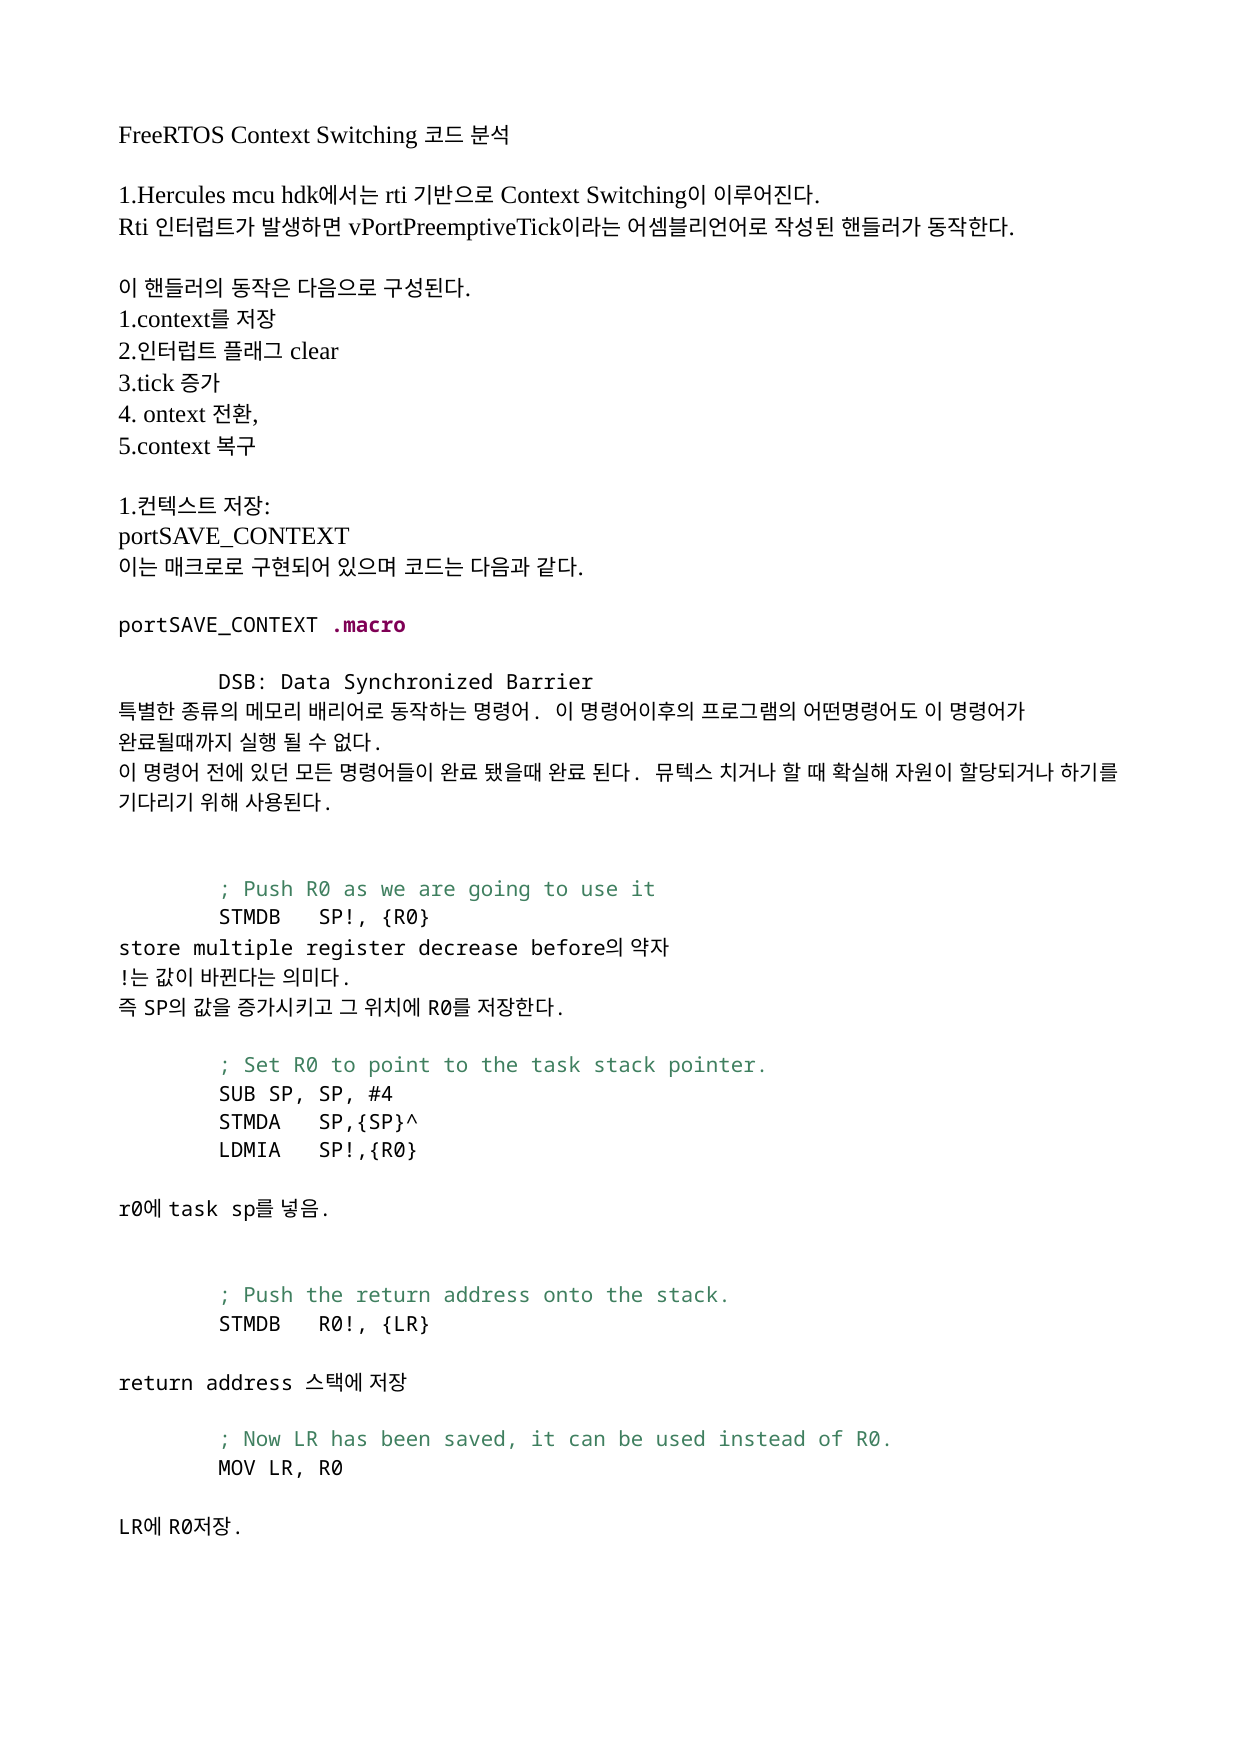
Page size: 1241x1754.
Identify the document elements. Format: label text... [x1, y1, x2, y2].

text 4. ontext 전환, [118, 397, 1122, 429]
text portSAVE_CONTEXT [118, 521, 1122, 550]
text STMDB SP!, {R0} [118, 902, 1122, 931]
text 5.context 복구 [118, 429, 1122, 461]
text 특별한 종류의 메모리 배리어로 동작하는 명령어. 이 명령어이후의 프로그램의 어떤명령어도 이 명령어가 완료될때까지 실행 될 수 없다. [118, 696, 1122, 756]
text SUB SP, SP, #4 [118, 1079, 1122, 1107]
text LDMIA SP!,{R0} [118, 1136, 1122, 1164]
text 즉 SP의 값을 증가시키고 그 위치에 R0를 저장한다. [118, 991, 1122, 1022]
text 2.인터럽트 플래그 clear [118, 334, 1122, 366]
text 이는 매크로로 구현되어 있으며 코드는 다음과 같다. [118, 550, 1122, 581]
text r0에 task sp를 넣음. [118, 1193, 1122, 1223]
text 이 핸들러의 동작은 다음으로 구성된다. [118, 271, 1122, 302]
text 3.tick 증가 [118, 366, 1122, 397]
text Rti 인터럽트가 발생하면 vPortPreemptiveTick이라는 어셈블리언어로 작성된 핸들러가 동작한다. [118, 210, 1122, 242]
text FreeRTOS Context Switching 코드 분석 [118, 118, 1122, 150]
text DSB: Data Synchronized Barrier [118, 667, 1122, 696]
text LR에 R0저장. [118, 1510, 1122, 1541]
text store multiple register decrease before의 약자 [118, 931, 1122, 961]
text return address 스택에 저장 [118, 1366, 1122, 1396]
text ; Set R0 to point to the task stack pointer. [118, 1050, 1122, 1079]
text MOV LR, R0 [118, 1453, 1122, 1481]
text 이 명령어 전에 있던 모든 명령어들이 완료 됐을때 완료 된다. 뮤텍스 치거나 할 때 확실해 자원이 할당되거나 하기를 기다리기 위해 사용된다. [118, 756, 1122, 817]
text ; Push R0 as we are going to use it [118, 874, 1122, 902]
text 1.Hercules mcu hdk에서는 rti 기반으로 Context Switching이 이루어진다. [118, 178, 1122, 210]
text ; Push the return address onto the stack. [118, 1280, 1122, 1309]
text STMDB R0!, {LR} [118, 1309, 1122, 1337]
text portSAVE_CONTEXT .macro [118, 610, 1122, 639]
text 1.컨텍스트 저장: [118, 489, 1122, 521]
text !는 값이 바뀐다는 의미다. [118, 961, 1122, 991]
text STMDA SP,{SP}^ [118, 1107, 1122, 1136]
text 1.context를 저장 [118, 302, 1122, 334]
text ; Now LR has been saved, it can be used instead of R0. [118, 1424, 1122, 1453]
